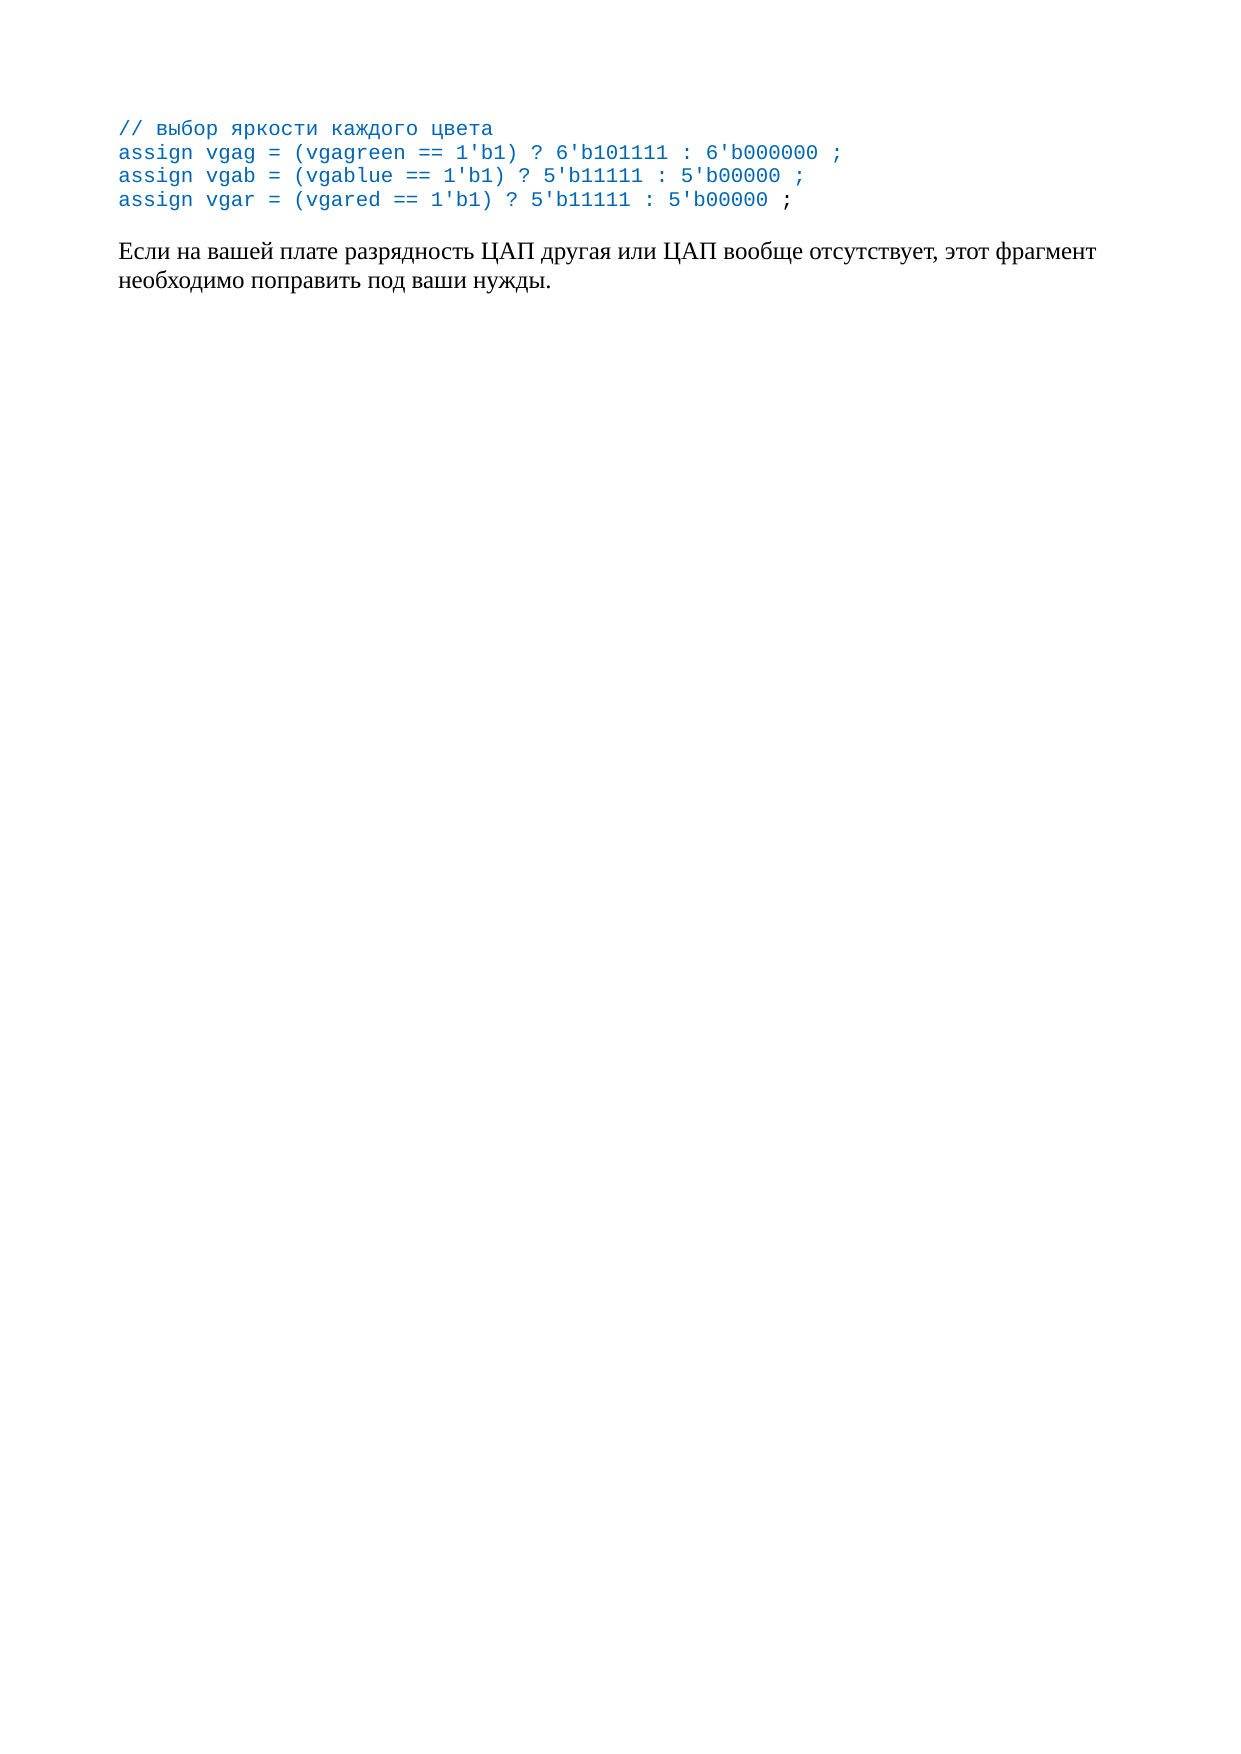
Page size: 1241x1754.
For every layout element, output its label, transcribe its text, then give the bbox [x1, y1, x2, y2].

text Если на вашей плате разрядность ЦАП другая или ЦАП вообще отсутствует, этот фрагмент необходимо поправить под ваши нужды. [118, 236, 1122, 294]
text assign vgag = (vgagreen == 1'b1) ? 6'b101111 : 6'b000000 ; [118, 142, 1122, 165]
text assign vgab = (vgablue == 1'b1) ? 5'b11111 : 5'b00000 ; [118, 165, 1122, 189]
text // выбор яркости каждого цвета [118, 118, 1122, 142]
text assign vgar = (vgared == 1'b1) ? 5'b11111 : 5'b00000 ; [118, 189, 1122, 213]
